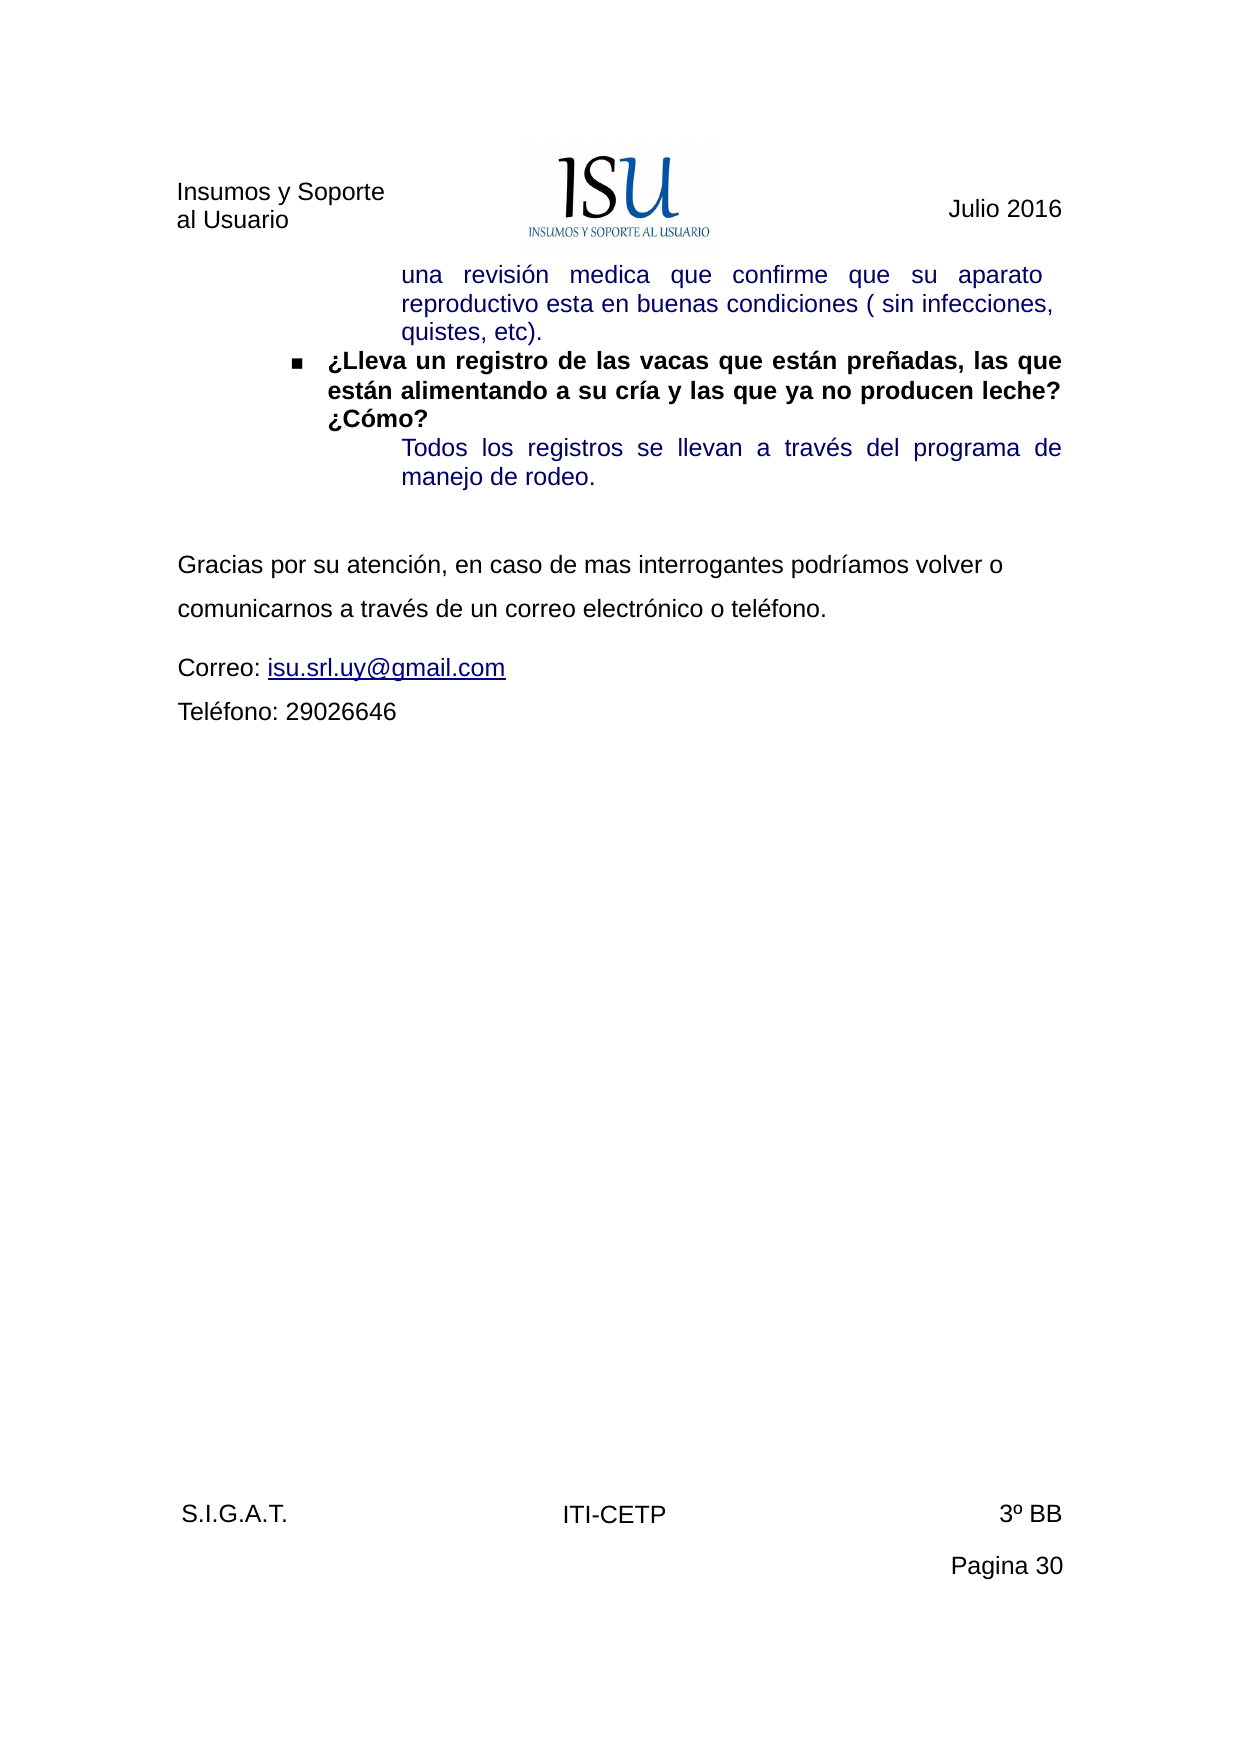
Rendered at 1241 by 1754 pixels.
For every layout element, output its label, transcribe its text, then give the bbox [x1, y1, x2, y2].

text Correo: isu.srl.uy@gmail.com [177, 653, 1063, 682]
text Gracias por su atención, en caso de mas interrogantes podríamos volver o comunicarnos a través de un correo electrónico o teléfono. [177, 550, 1063, 622]
picture [517, 138, 723, 252]
list ¿Lleva un registro de las vacas que están preñadas, las que están alimentando a su cría y las que ya no producen leche?¿Cómo? [290, 346, 1063, 433]
list Todos los registros se llevan a través del programa de manejo de rodeo. [290, 433, 1063, 491]
list una revisión medica que confirme que su aparato reproductivo esta en buenas condiciones ( sin infecciones, quistes, etc). [290, 260, 1063, 346]
text Teléfono: 29026646 [177, 696, 1063, 725]
